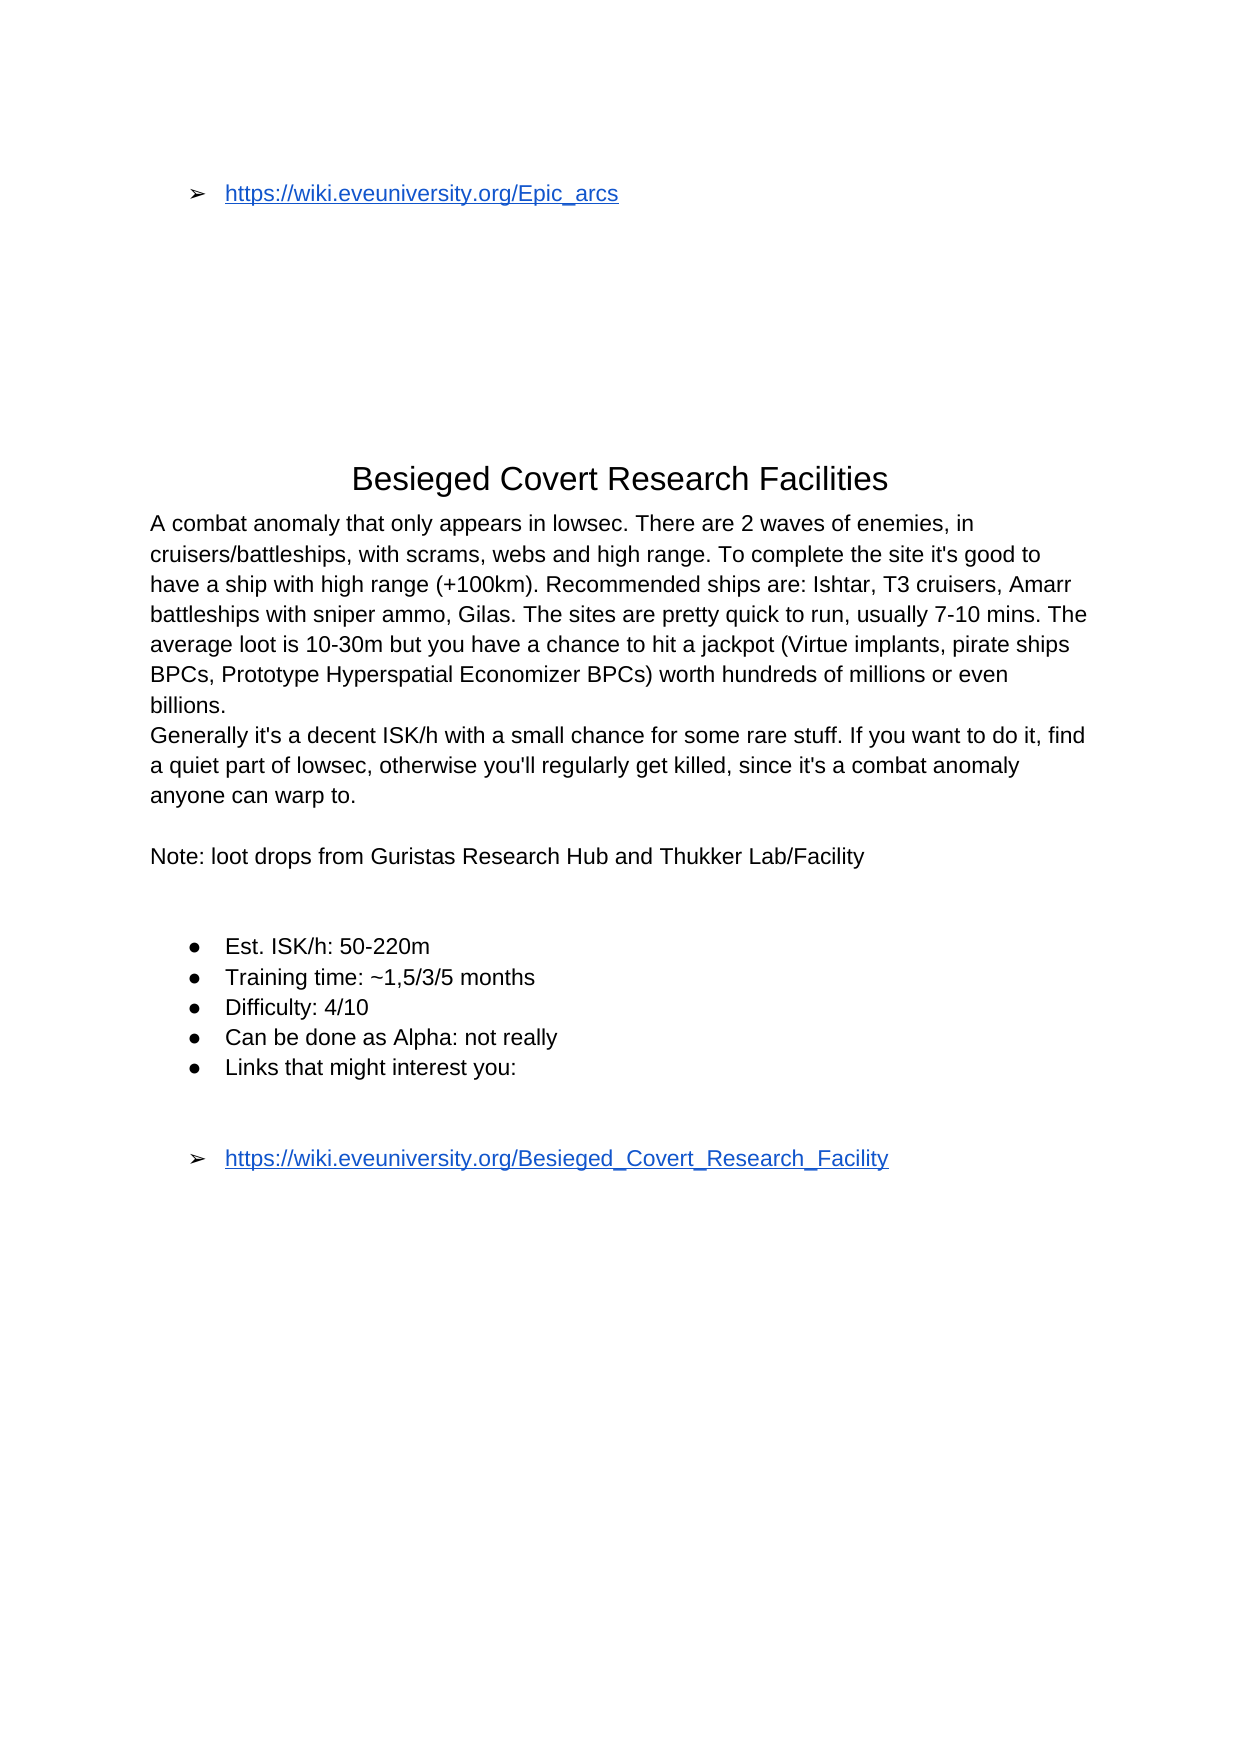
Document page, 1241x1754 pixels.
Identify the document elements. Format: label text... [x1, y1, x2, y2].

list Difficulty: 4/10 [187, 994, 1090, 1020]
text Generally it's a decent ISK/h with a small chance for some rare stuff. If you want to do it, find a quiet part of lowsec, otherwise you'll regularly get killed, since it's a combat anomaly anyone can warp to. [150, 722, 1090, 808]
list Links that might interest you: [187, 1054, 1090, 1080]
text Note: loot drops from Guristas Research Hub and Thukker Lab/Facility [150, 843, 1090, 869]
text A combat anomaly that only appears in lowsec. There are 2 waves of enemies, in cruisers/battleships, with scrams, webs and high range. To complete the site it's good to have a ship with high range (+100km). Recommended ships are: Ishtar, T3 cruisers, Amarr battleships with sniper ammo, Gilas. The sites are pretty quick to run, usually 7-10 mins. The average loot is 10-30m but you have a chance to hit a jackpot (Virtue implants, pirate ships BPCs, Prototype Hyperspatial Economizer BPCs) worth hundreds of millions or even billions. [150, 510, 1090, 718]
list Training time: ~1,5/3/5 months [187, 963, 1090, 990]
list https://wiki.eveuniversity.org/Besieged_Covert_Research_Facility [187, 1145, 1090, 1171]
list Can be done as Alpha: not really [187, 1024, 1090, 1050]
list https://wiki.eveuniversity.org/Epic_arcs [187, 180, 1090, 207]
subtitle Besieged Covert Research Facilities [150, 459, 1090, 498]
list Est. ISK/h: 50-220m [187, 933, 1090, 959]
